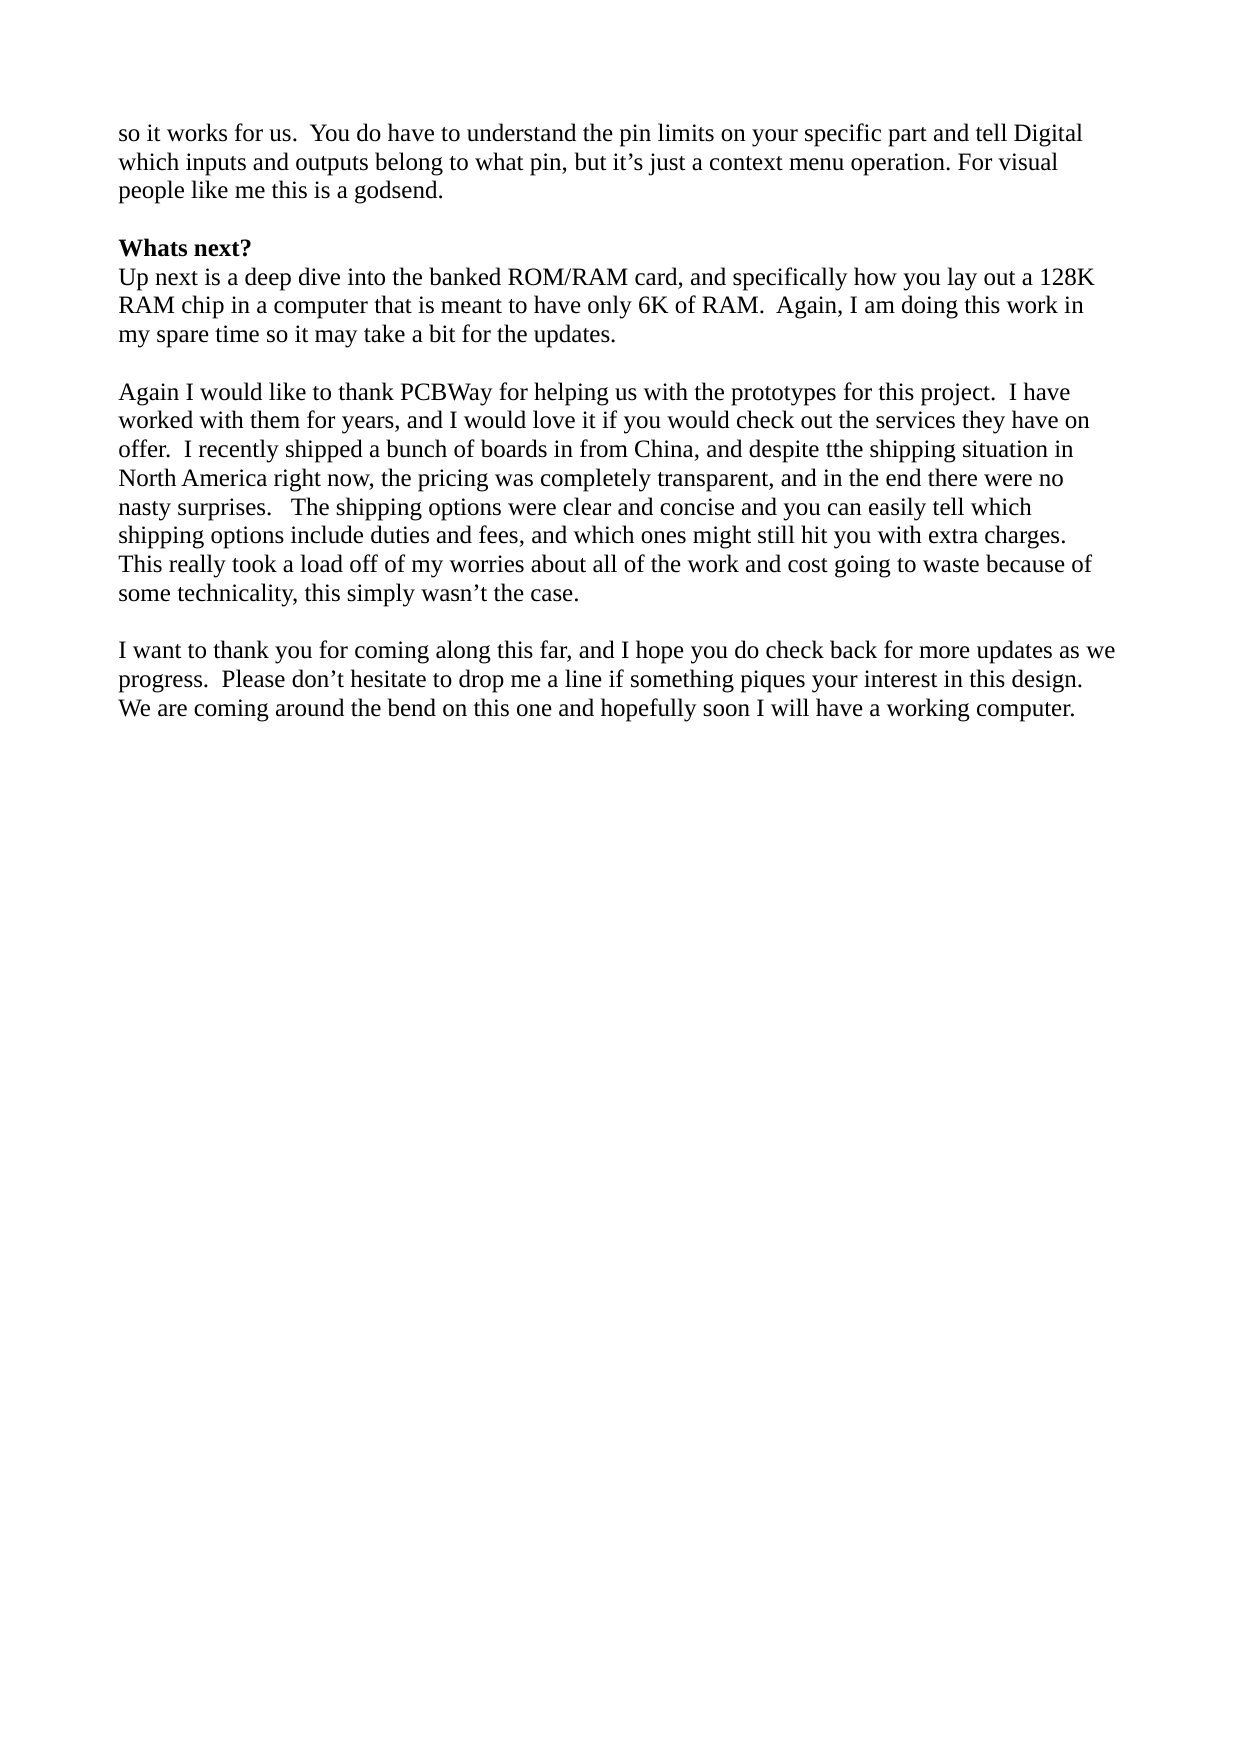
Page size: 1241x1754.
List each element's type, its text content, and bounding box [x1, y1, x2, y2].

text Up next is a deep dive into the banked ROM/RAM card, and specifically how you lay out a 128K RAM chip in a computer that is meant to have only 6K of RAM. Again, I am doing this work in my spare time so it may take a bit for the updates. [118, 262, 1122, 348]
text I want to thank you for coming along this far, and I hope you do check back for more updates as we progress. Please don’t hesitate to drop me a line if something piques your interest in this design. We are coming around the bend on this one and hopefully soon I will have a working computer. [118, 636, 1122, 722]
text Again I would like to thank PCBWay for helping us with the prototypes for this project. I have worked with them for years, and I would love it if you would check out the services they have on offer. I recently shipped a bunch of boards in from China, and despite tthe shipping situation in North America right now, the pricing was completely transparent, and in the end there were no nasty surprises. The shipping options were clear and concise and you can easily tell which shipping options include duties and fees, and which ones might still hit you with extra charges. This really took a load off of my worries about all of the work and cost going to waste because of some technicality, this simply wasn’t the case. [118, 377, 1122, 607]
text Whats next? [118, 233, 1122, 262]
text so it works for us. You do have to understand the pin limits on your specific part and tell Digital which inputs and outputs belong to what pin, but it’s just a context menu operation. For visual people like me this is a godsend. [118, 118, 1122, 204]
